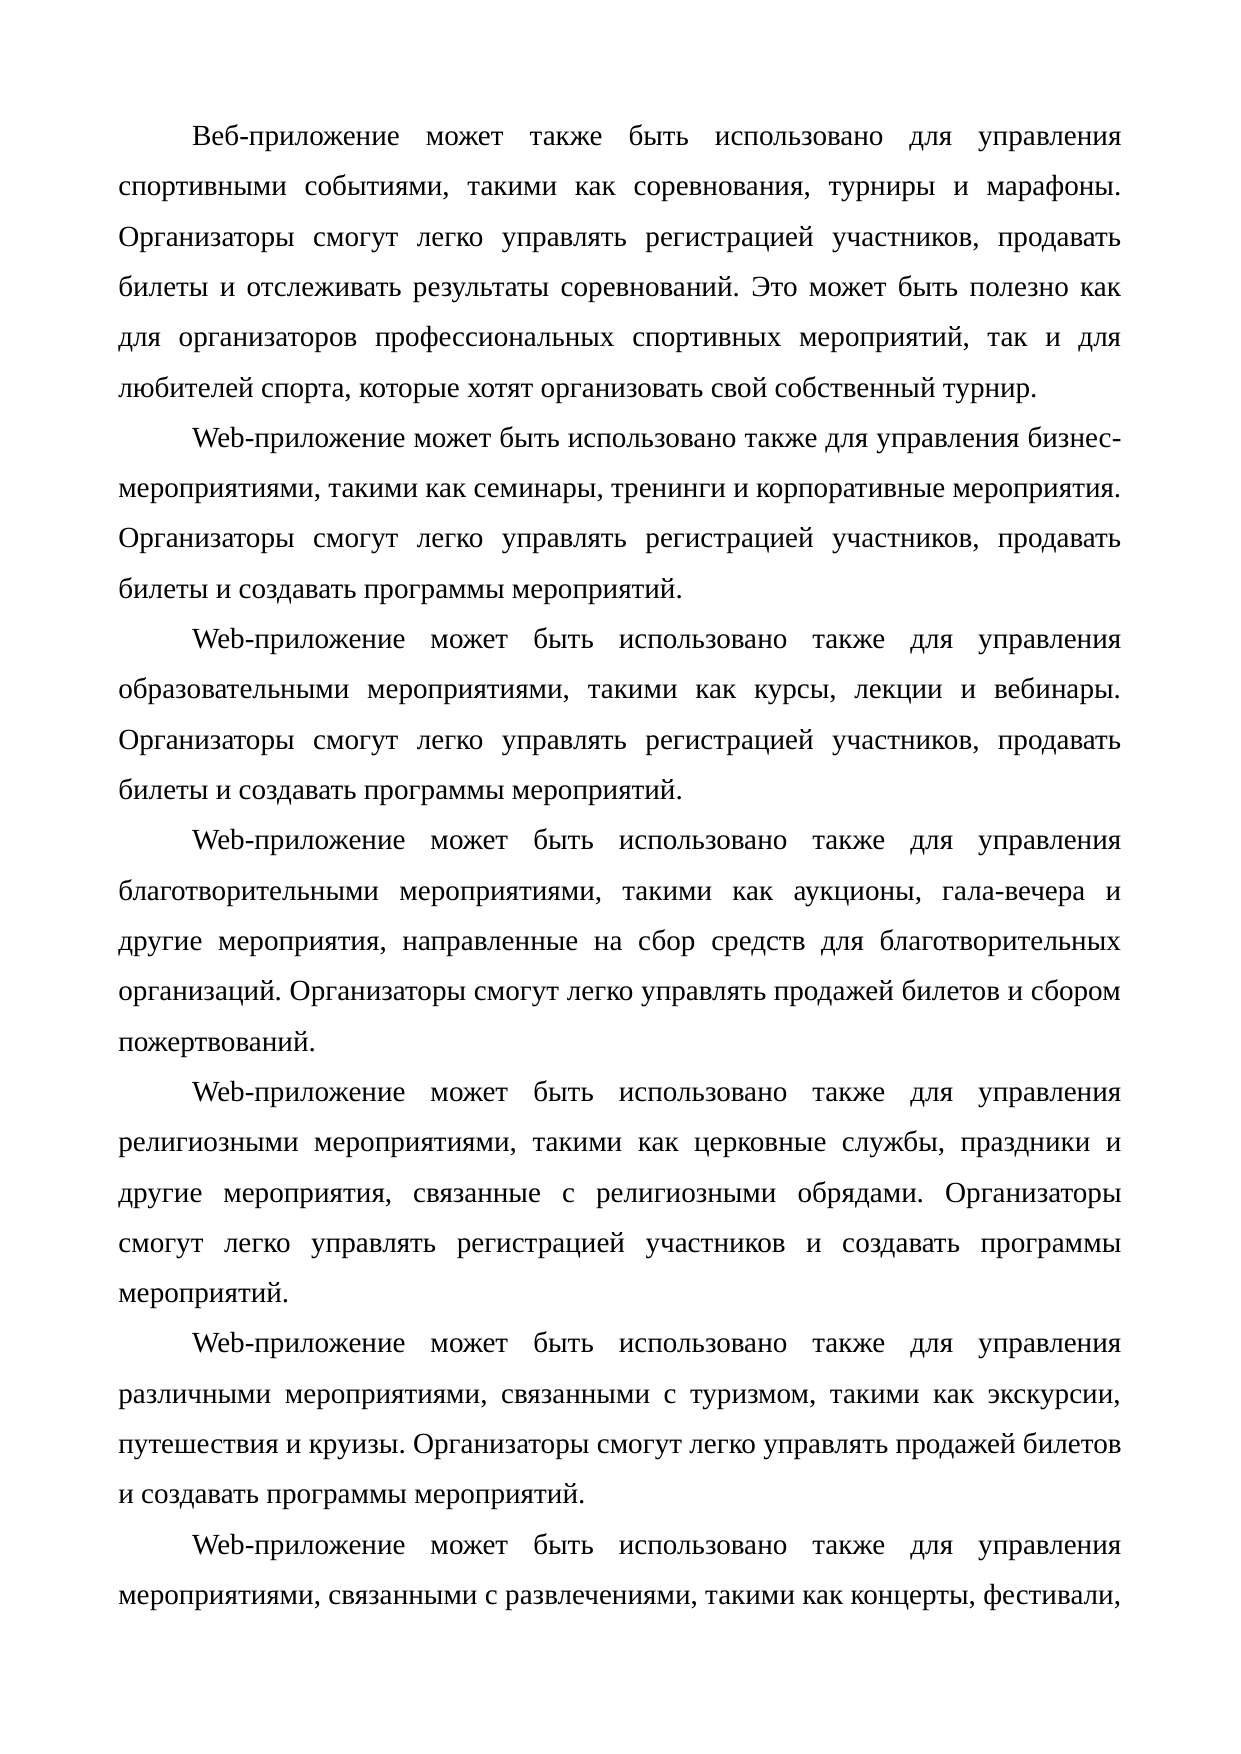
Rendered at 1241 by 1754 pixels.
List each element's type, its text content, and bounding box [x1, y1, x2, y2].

text Web-приложение может быть использовано также для управления благотворительными мероприятиями, такими как аукционы, гала-вечера и другие мероприятия, направленные на сбор средств для благотворительных организаций. Организаторы смогут легко управлять продажей билетов и сбором пожертвований. [118, 822, 1122, 1057]
text Web-приложение может быть использовано также для управления мероприятиями, связанными с развлечениями, такими как концерты, фестивали, [118, 1527, 1122, 1611]
text Web-приложение может быть использовано также для управления различными мероприятиями, связанными с туризмом, такими как экскурсии, путешествия и круизы. Организаторы смогут легко управлять продажей билетов и создавать программы мероприятий. [118, 1326, 1122, 1510]
text Web-приложение может быть использовано также для управления образовательными мероприятиями, такими как курсы, лекции и вебинары. Организаторы смогут легко управлять регистрацией участников, продавать билеты и создавать программы мероприятий. [118, 621, 1122, 806]
text Web-приложение может быть использовано также для управления бизнес-мероприятиями, такими как семинары, тренинги и корпоративные мероприятия. Организаторы смогут легко управлять регистрацией участников, продавать билеты и создавать программы мероприятий. [118, 420, 1122, 604]
text Web-приложение может быть использовано также для управления религиозными мероприятиями, такими как церковные службы, праздники и другие мероприятия, связанные с религиозными обрядами. Организаторы смогут легко управлять регистрацией участников и создавать программы мероприятий. [118, 1074, 1122, 1309]
text Веб-приложение может также быть использовано для управления спортивными событиями, такими как соревнования, турниры и марафоны. Организаторы смогут легко управлять регистрацией участников, продавать билеты и отслеживать результаты соревнований. Это может быть полезно как для организаторов профессиональных спортивных мероприятий, так и для любителей спорта, которые хотят организовать свой собственный турнир. [118, 118, 1122, 403]
